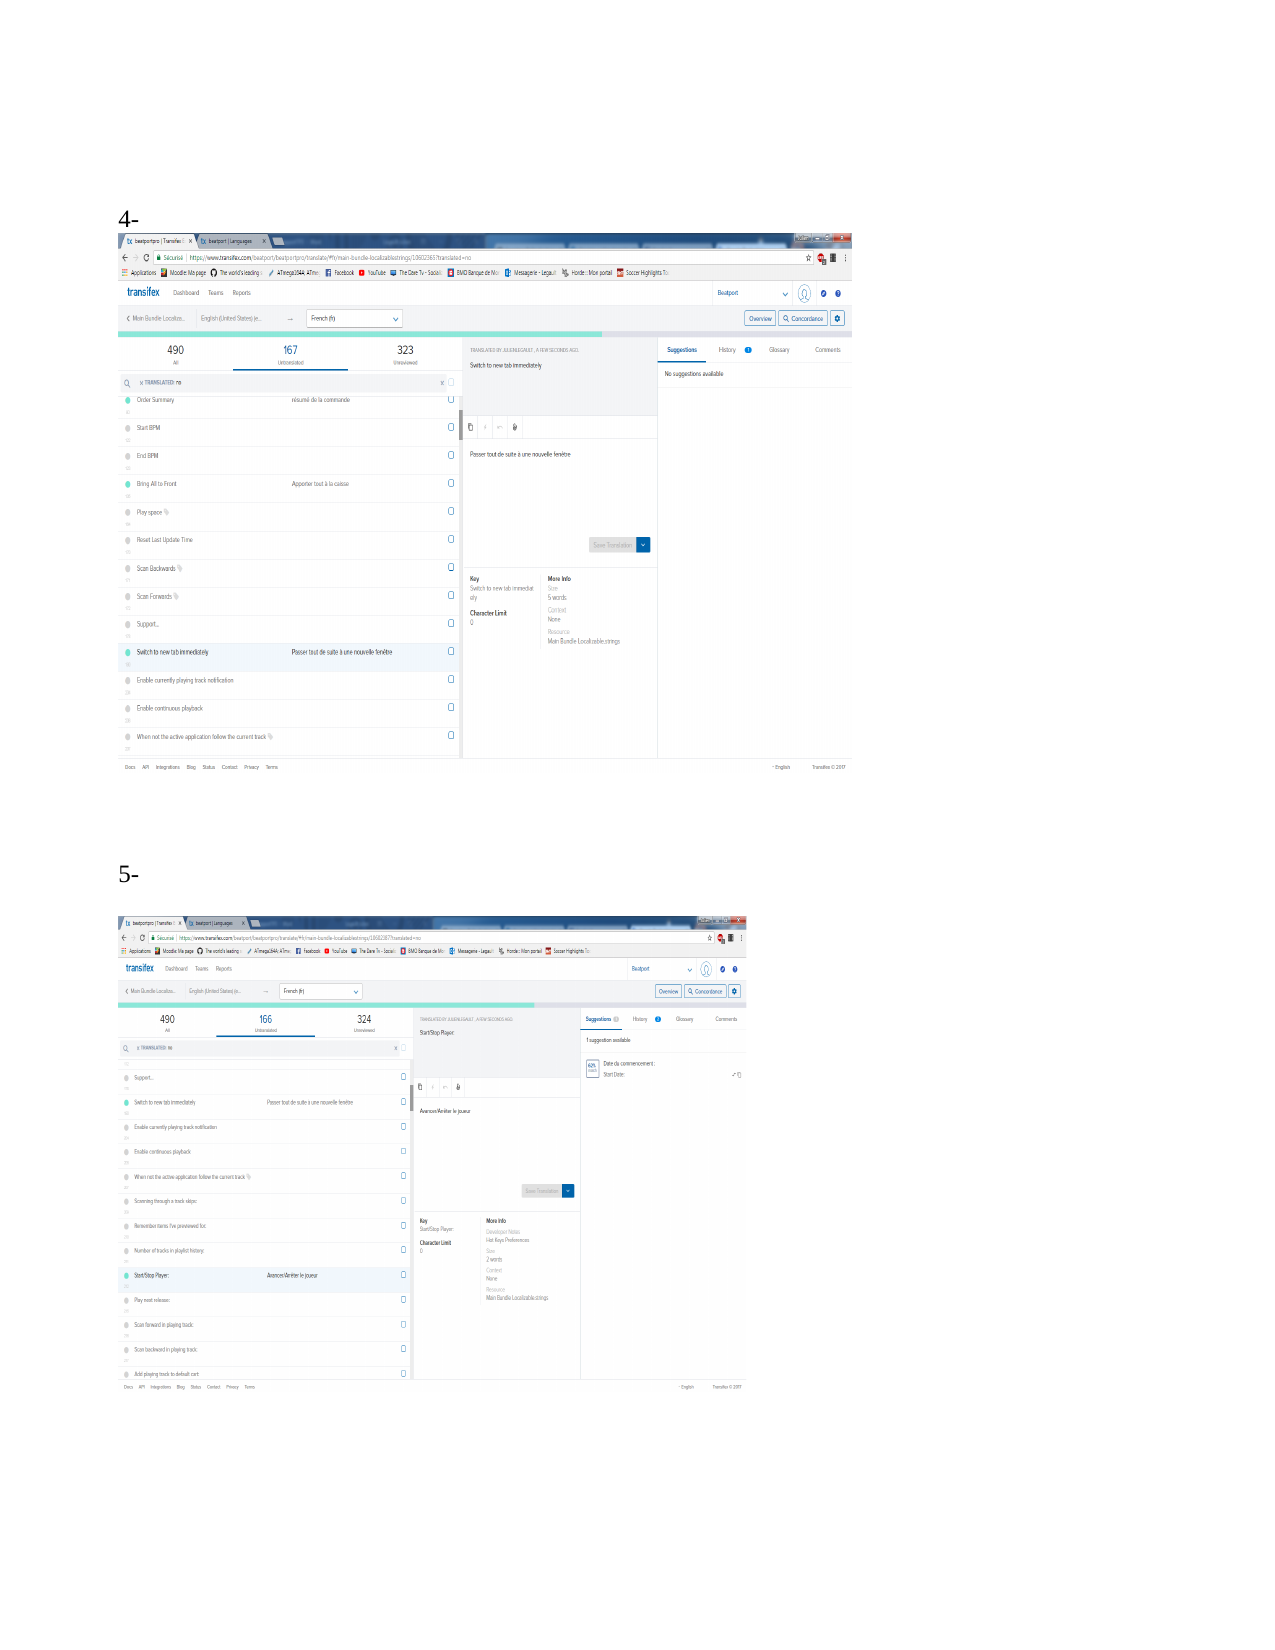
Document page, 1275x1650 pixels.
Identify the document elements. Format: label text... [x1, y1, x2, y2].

text 5- [118, 859, 1157, 888]
picture [118, 916, 747, 1392]
text 4- [118, 204, 1157, 233]
picture [118, 233, 852, 773]
